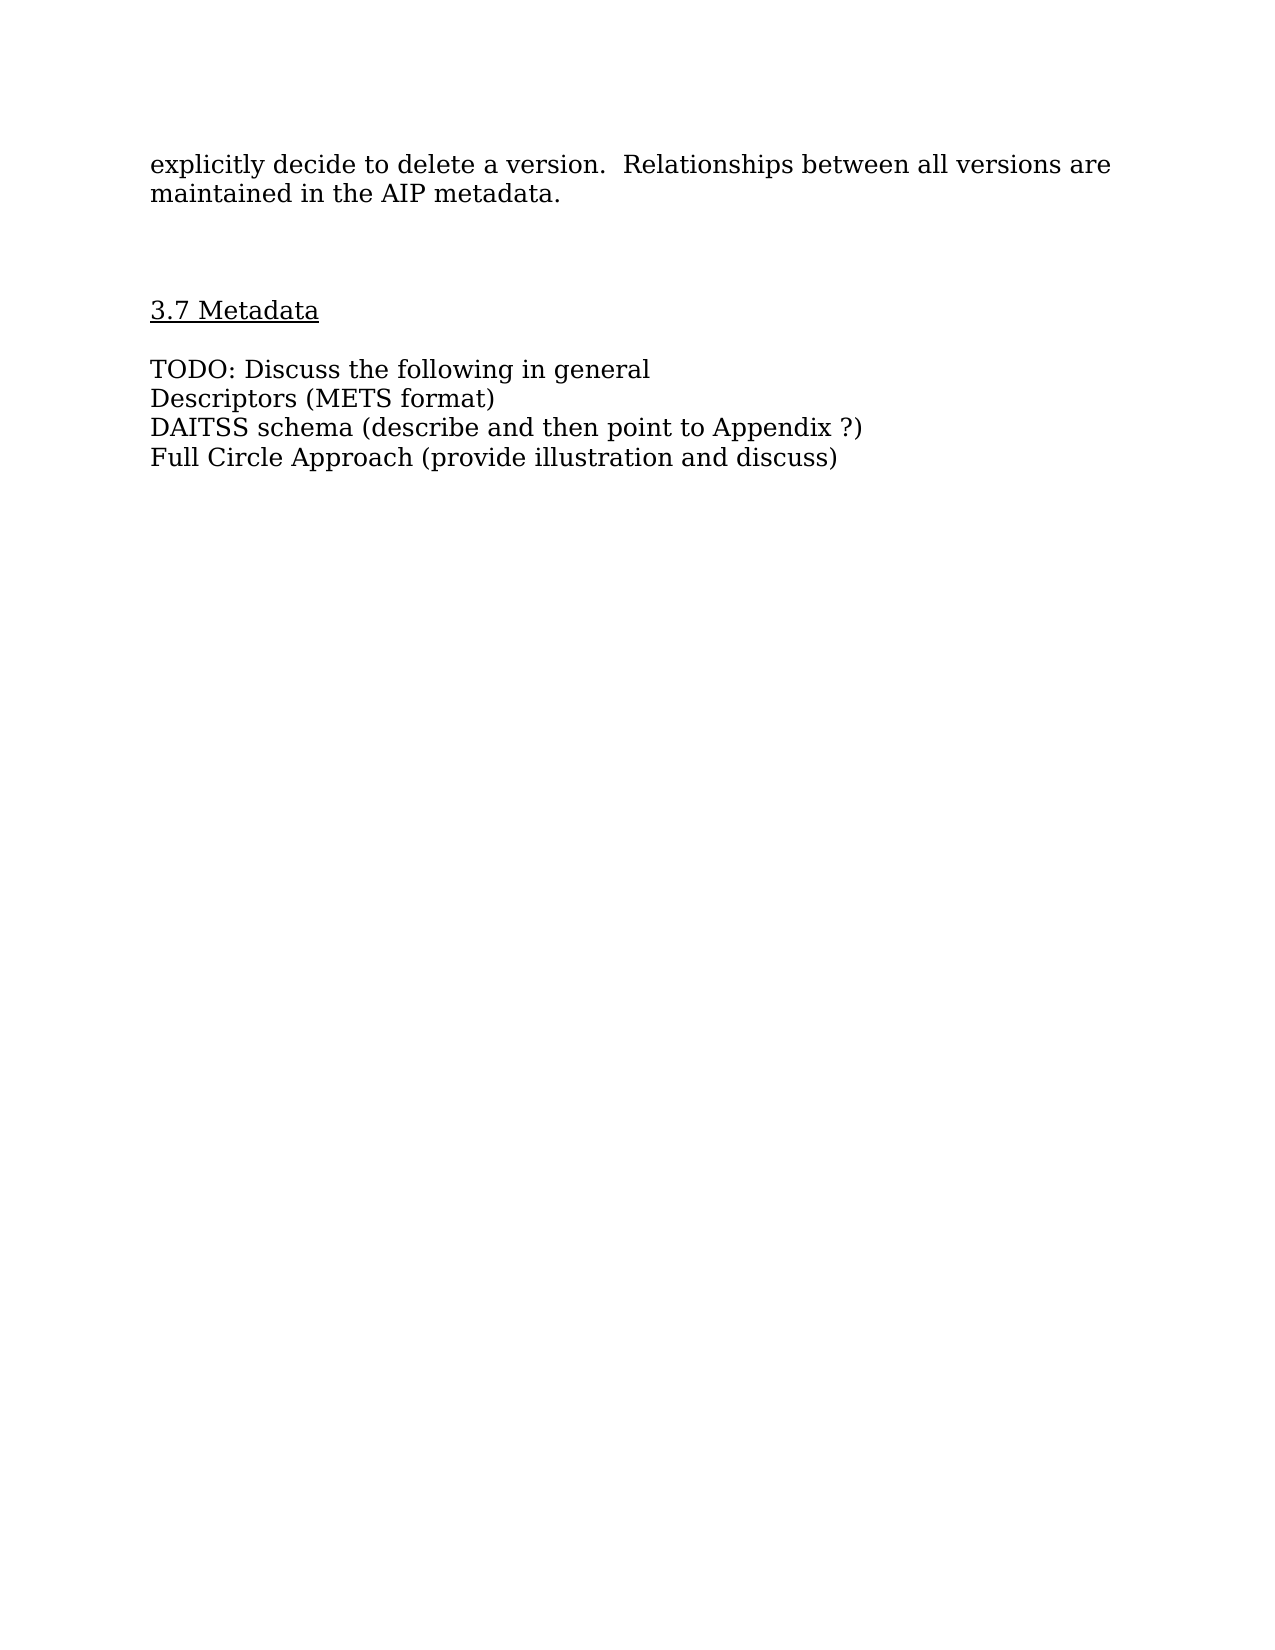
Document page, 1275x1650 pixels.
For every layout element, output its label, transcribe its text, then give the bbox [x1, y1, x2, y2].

text Descriptors (METS format) [150, 384, 1125, 413]
text Full Circle Approach (provide illustration and discuss) [150, 443, 1125, 472]
text DAITSS schema (describe and then point to Appendix ?) [150, 413, 1125, 443]
text explicitly decide to delete a version. Relationships between all versions are maintained in the AIP metadata. [150, 150, 1125, 208]
text TODO: Discuss the following in general [150, 355, 1125, 384]
text 3.7 Metadata [150, 296, 1125, 326]
